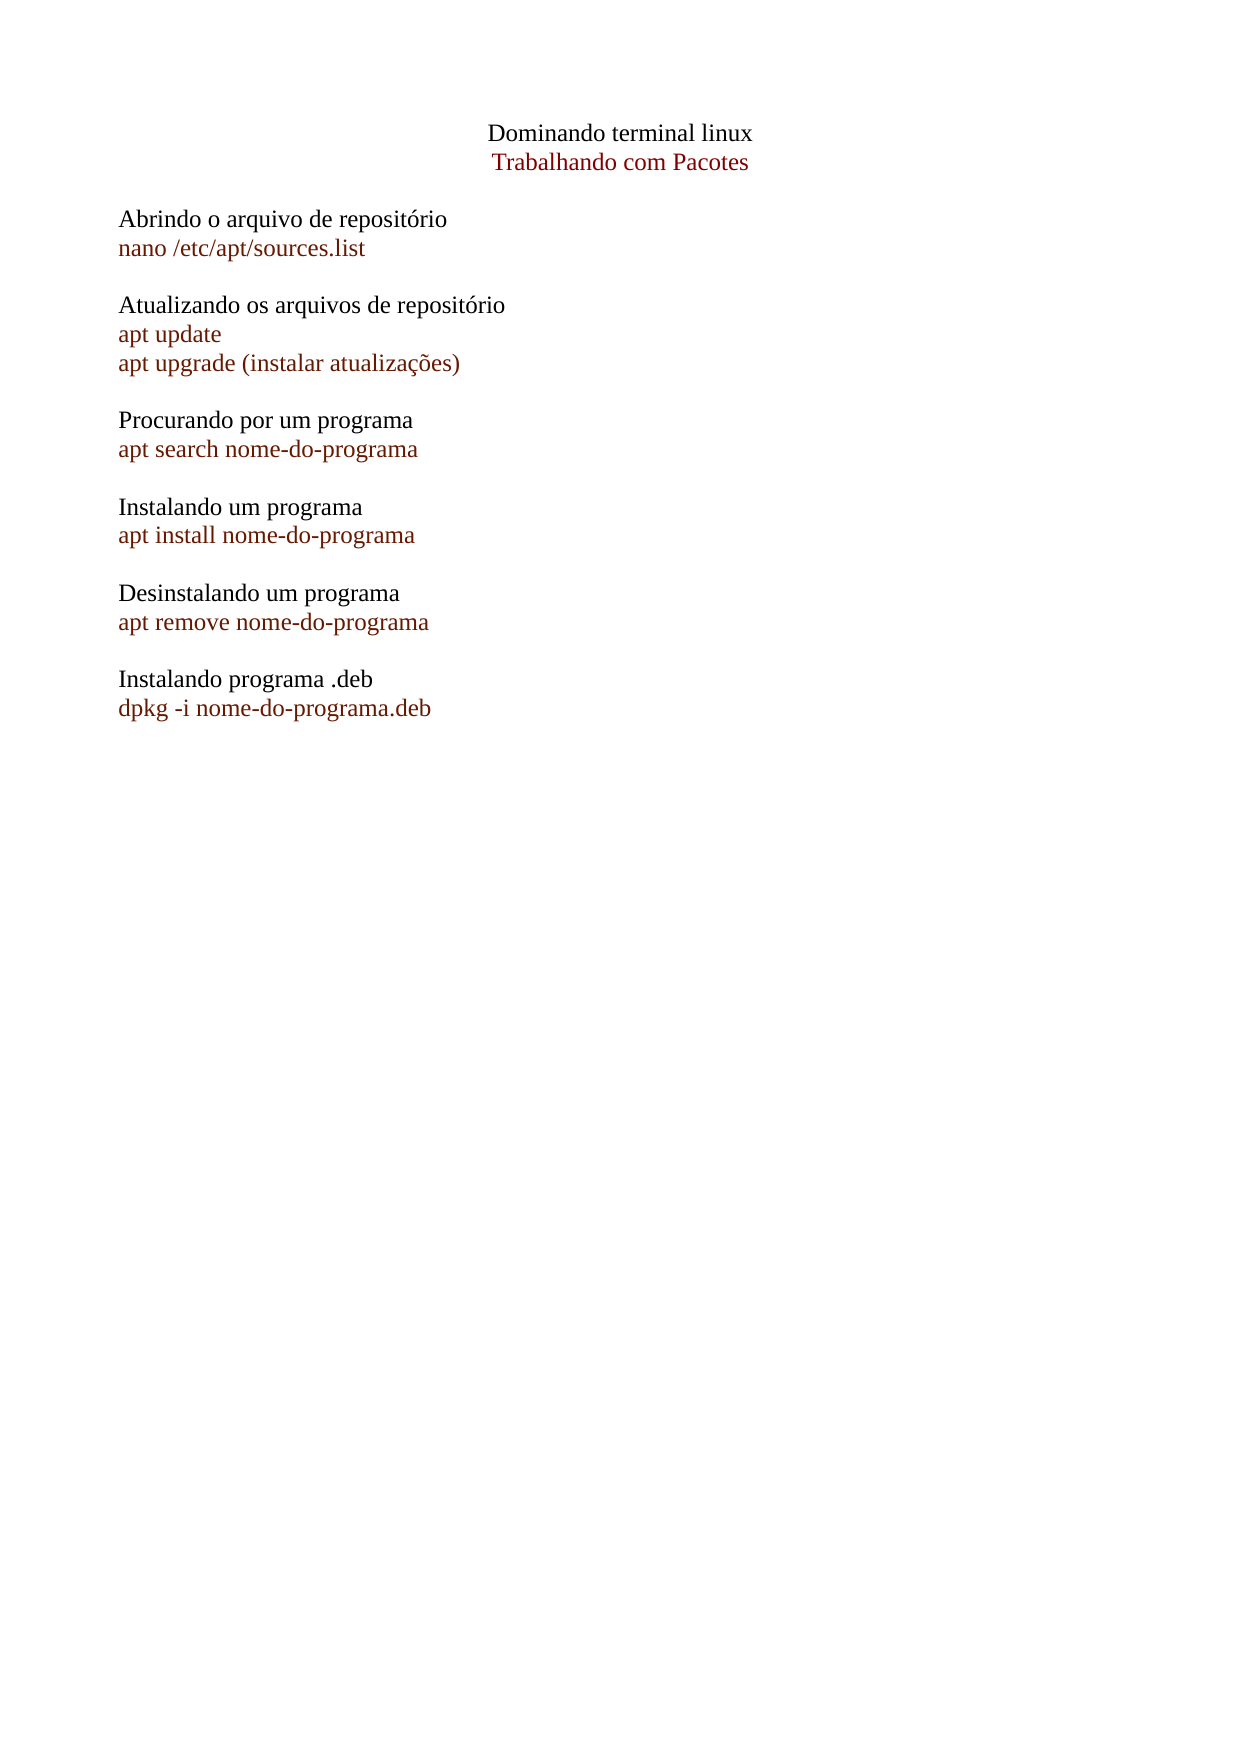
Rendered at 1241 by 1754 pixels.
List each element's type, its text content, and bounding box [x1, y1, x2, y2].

text Desinstalando um programa [118, 578, 1122, 607]
text apt search nome-do-programa [118, 434, 1122, 463]
text nano /etc/apt/sources.list [118, 233, 1122, 262]
text dpkg -i nome-do-programa.deb [118, 693, 1122, 722]
text Instalando programa .deb [118, 664, 1122, 693]
text apt remove nome-do-programa [118, 607, 1122, 636]
text Abrindo o arquivo de repositório [118, 204, 1122, 233]
text Procurando por um programa [118, 406, 1122, 434]
text Dominando terminal linux [118, 118, 1122, 147]
text Atualizando os arquivos de repositório [118, 291, 1122, 319]
text Trabalhando com Pacotes [118, 147, 1122, 176]
text apt upgrade (instalar atualizações) [118, 348, 1122, 377]
text Instalando um programa [118, 492, 1122, 521]
text apt update [118, 319, 1122, 348]
text apt install nome-do-programa [118, 521, 1122, 549]
